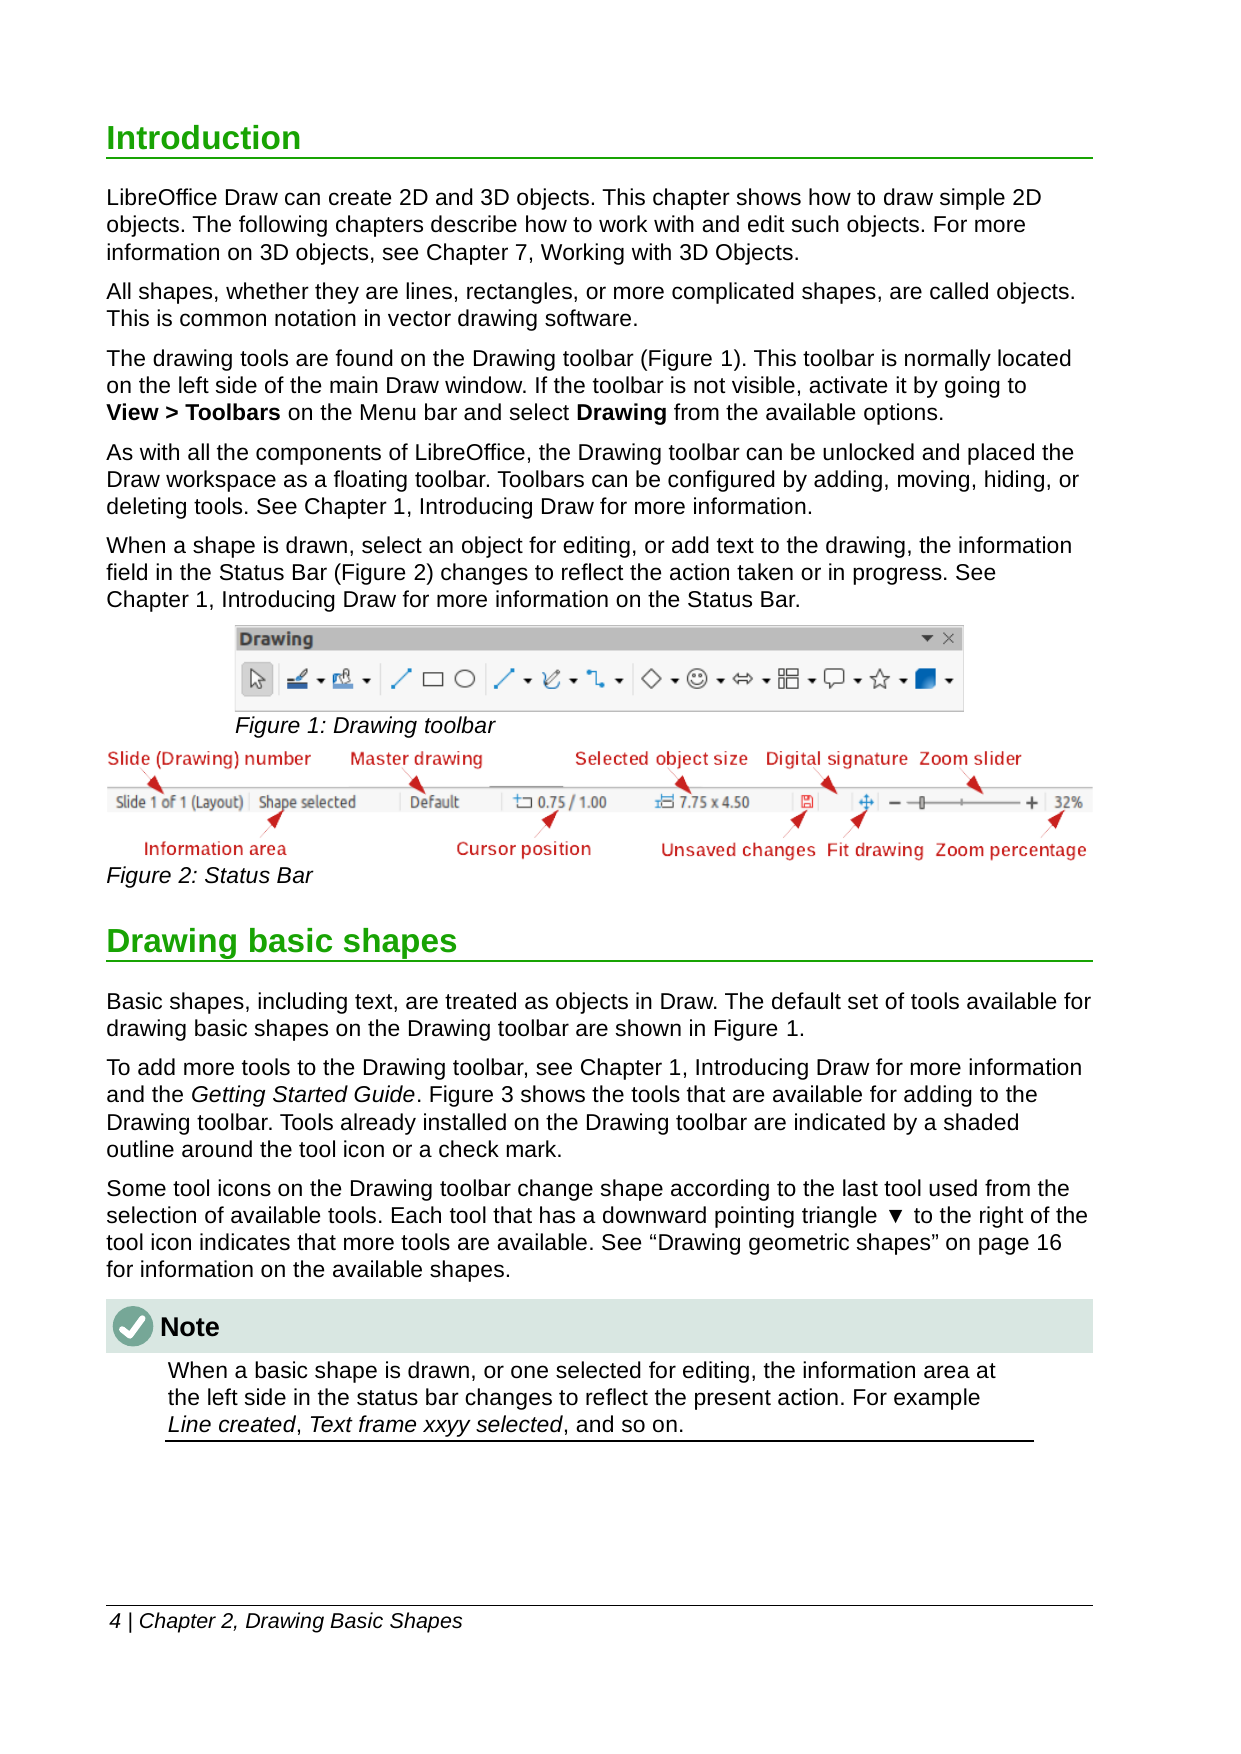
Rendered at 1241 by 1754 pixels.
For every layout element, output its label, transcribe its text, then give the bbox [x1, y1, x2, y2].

text LibreOffice Draw can create 2D and 3D objects. This chapter shows how to draw simple 2D objects. The following chapters describe how to work with and edit such objects. For more information on 3D objects, see Chapter 7, Working with 3D Objects. [106, 184, 1093, 265]
text Basic shapes, including text, are treated as objects in Draw. The default set of tools available for drawing basic shapes on the Drawing toolbar are shown in Figure 1. [106, 987, 1093, 1041]
text When a basic shape is drawn, or one selected for editing, the information area at the left side in the status bar changes to reflect the present action. For example Line created, Text frame xxyy selected, and so on. [164, 1353, 1034, 1442]
text To add more tools to the Drawing toolbar, see Chapter 1, Introducing Draw for more information and the Getting Started Guide. Figure 3 shows the tools that are available for adding to the Drawing toolbar. Tools already installed on the Drawing toolbar are indicated by a shaded outline around the tool icon or a check mark. [106, 1054, 1093, 1162]
text All shapes, whether they are lines, rectangles, or more complicated shapes, are called objects. This is common notation in vector drawing software. [106, 277, 1093, 332]
subtitle Introduction [106, 118, 1093, 157]
picture [106, 750, 1093, 861]
text Some tool icons on the Drawing toolbar change shape according to the last tool used from the selection of available tools. Each tool that has a downward pointing triangle ▼ to the right of the tool icon indicates that more tools are available. See “Drawing geometric shapes” on page 15 for information on the available shapes. [106, 1174, 1093, 1283]
text The drawing tools are found on the Drawing toolbar (Figure 1). This toolbar is normally located on the left side of the main Draw window. If the toolbar is not visible, activate it by going to View > Toolbars on the Menu bar and select Drawing from the available options. [106, 344, 1093, 425]
text As with all the components of LibreOffice, the Drawing toolbar can be unlocked and placed the Draw workspace as a floating toolbar. Toolbars can be configured by adding, moving, hiding, or deleting tools. See Chapter 1, Introducing Draw for more information. [106, 438, 1093, 519]
subtitle Drawing basic shapes [106, 921, 1093, 960]
text Figure 2: Status Bar [106, 861, 1093, 888]
text Figure 1: Drawing toolbar [235, 712, 964, 738]
text When a shape is drawn, select an object for editing, or add text to the drawing, the information field in the Status Bar (Figure 2) changes to reflect the action taken or in progress. See Chapter 1, Introducing Draw for more information on the Status Bar. [106, 532, 1093, 613]
picture [234, 625, 964, 712]
subtitle Note [106, 1299, 1093, 1353]
